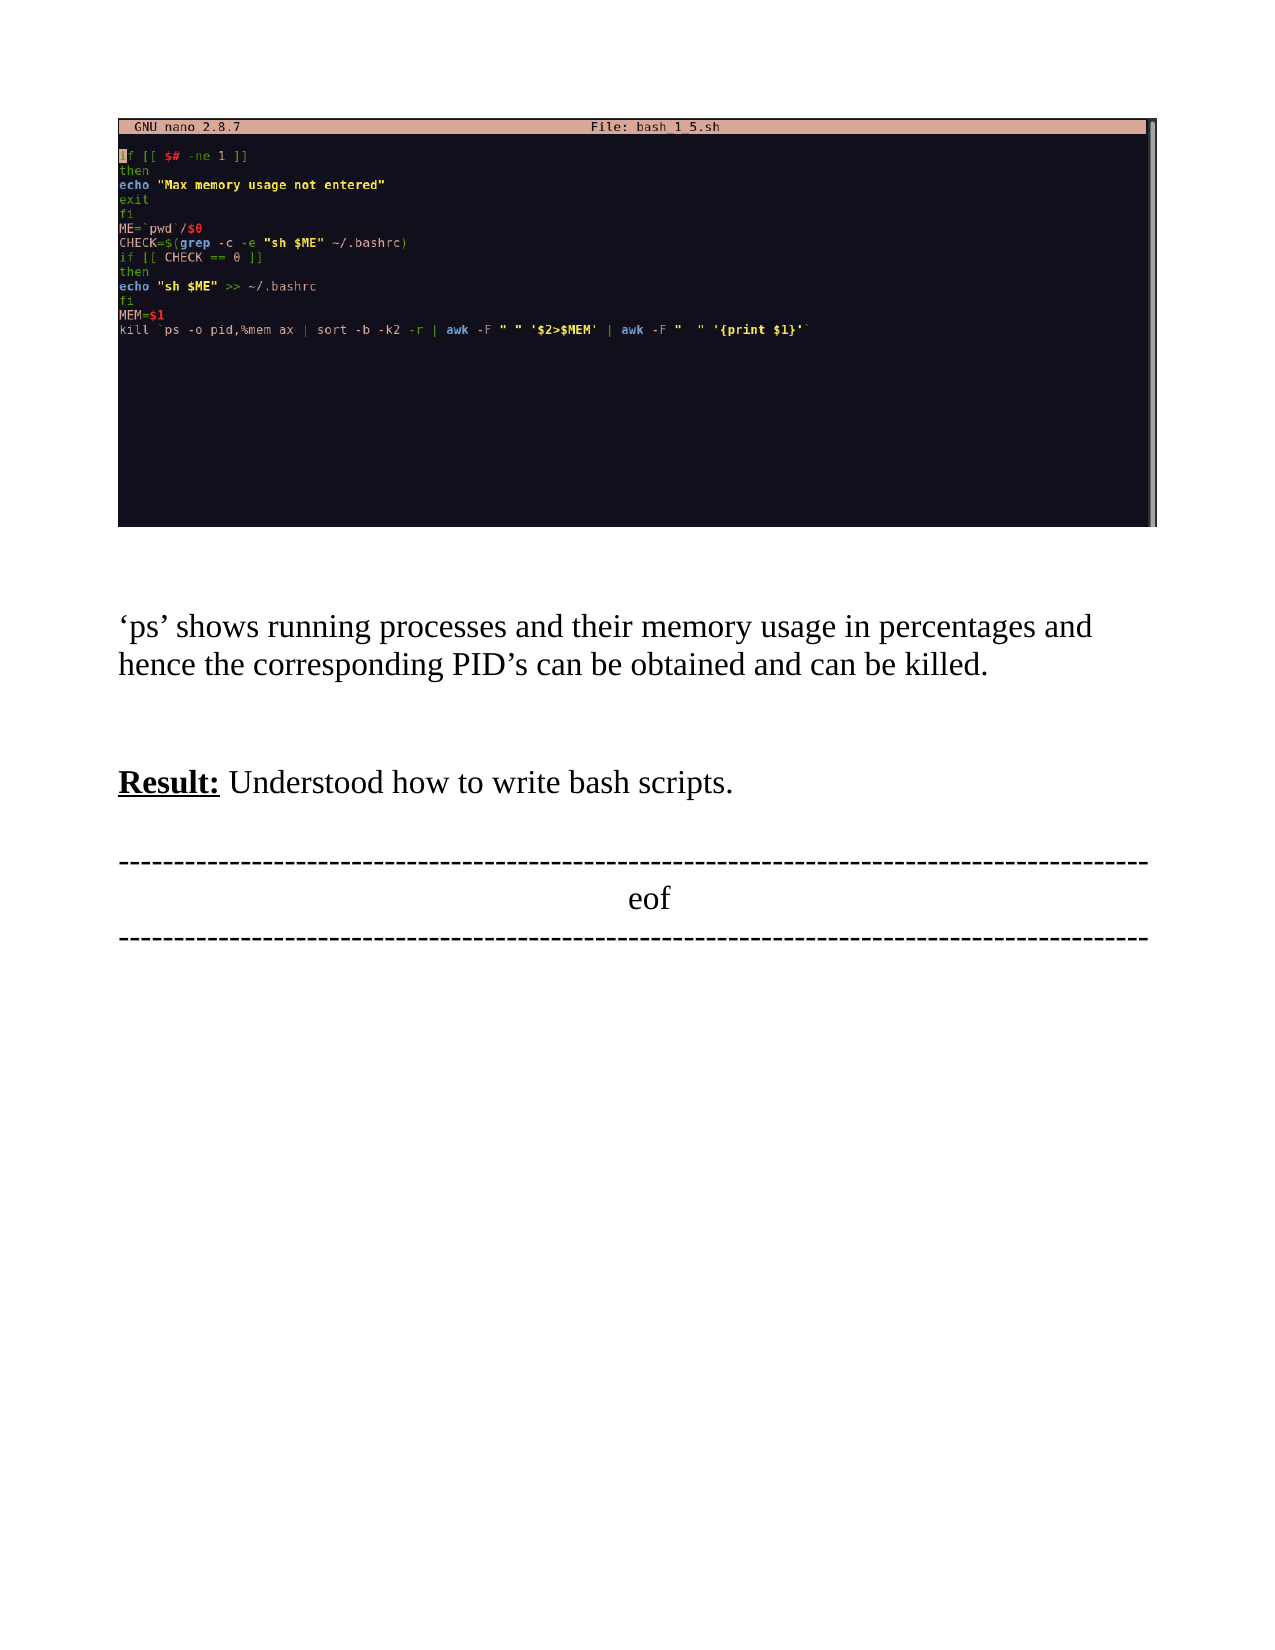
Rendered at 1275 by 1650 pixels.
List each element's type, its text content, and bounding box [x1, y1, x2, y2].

text ‘ps’ shows running processes and their memory usage in percentages and hence the corresponding PID’s can be obtained and can be killed. [118, 606, 1157, 682]
picture [118, 118, 1157, 527]
text --------------------------------------------------------------------------------------------- [118, 917, 1157, 955]
text eof [118, 878, 1157, 917]
text --------------------------------------------------------------------------------------------- [118, 840, 1157, 878]
text Result: Understood how to write bash scripts. [118, 762, 1157, 800]
